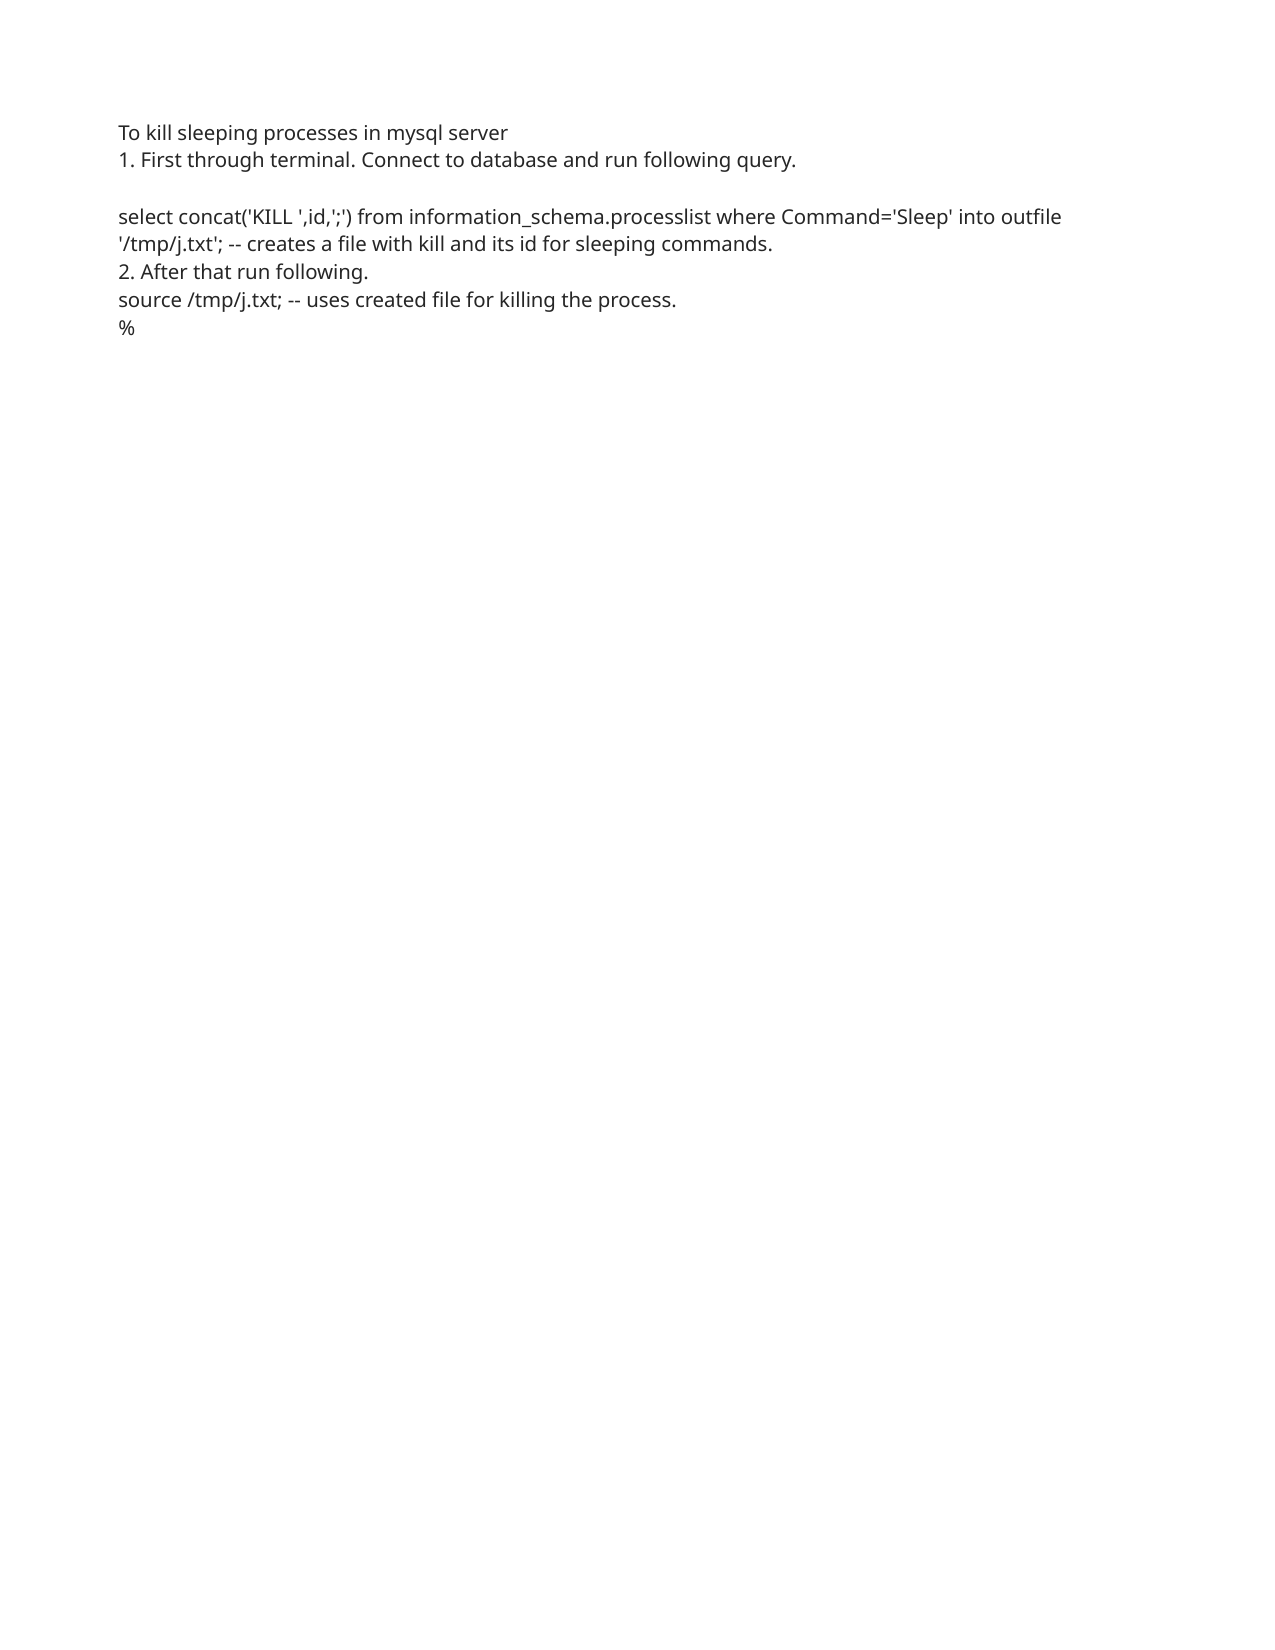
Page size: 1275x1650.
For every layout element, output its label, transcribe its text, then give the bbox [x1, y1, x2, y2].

text To kill sleeping processes in mysql server 1. First through terminal. Connect to database and run following query. select concat('KILL ',id,';') from information_schema.processlist where Command='Sleep' into outfile '/tmp/j.txt'; -- creates a file with kill and its id for sleeping commands. 2. After that run following. source /tmp/j.txt; -- uses created file for killing the process. % [118, 118, 1157, 341]
